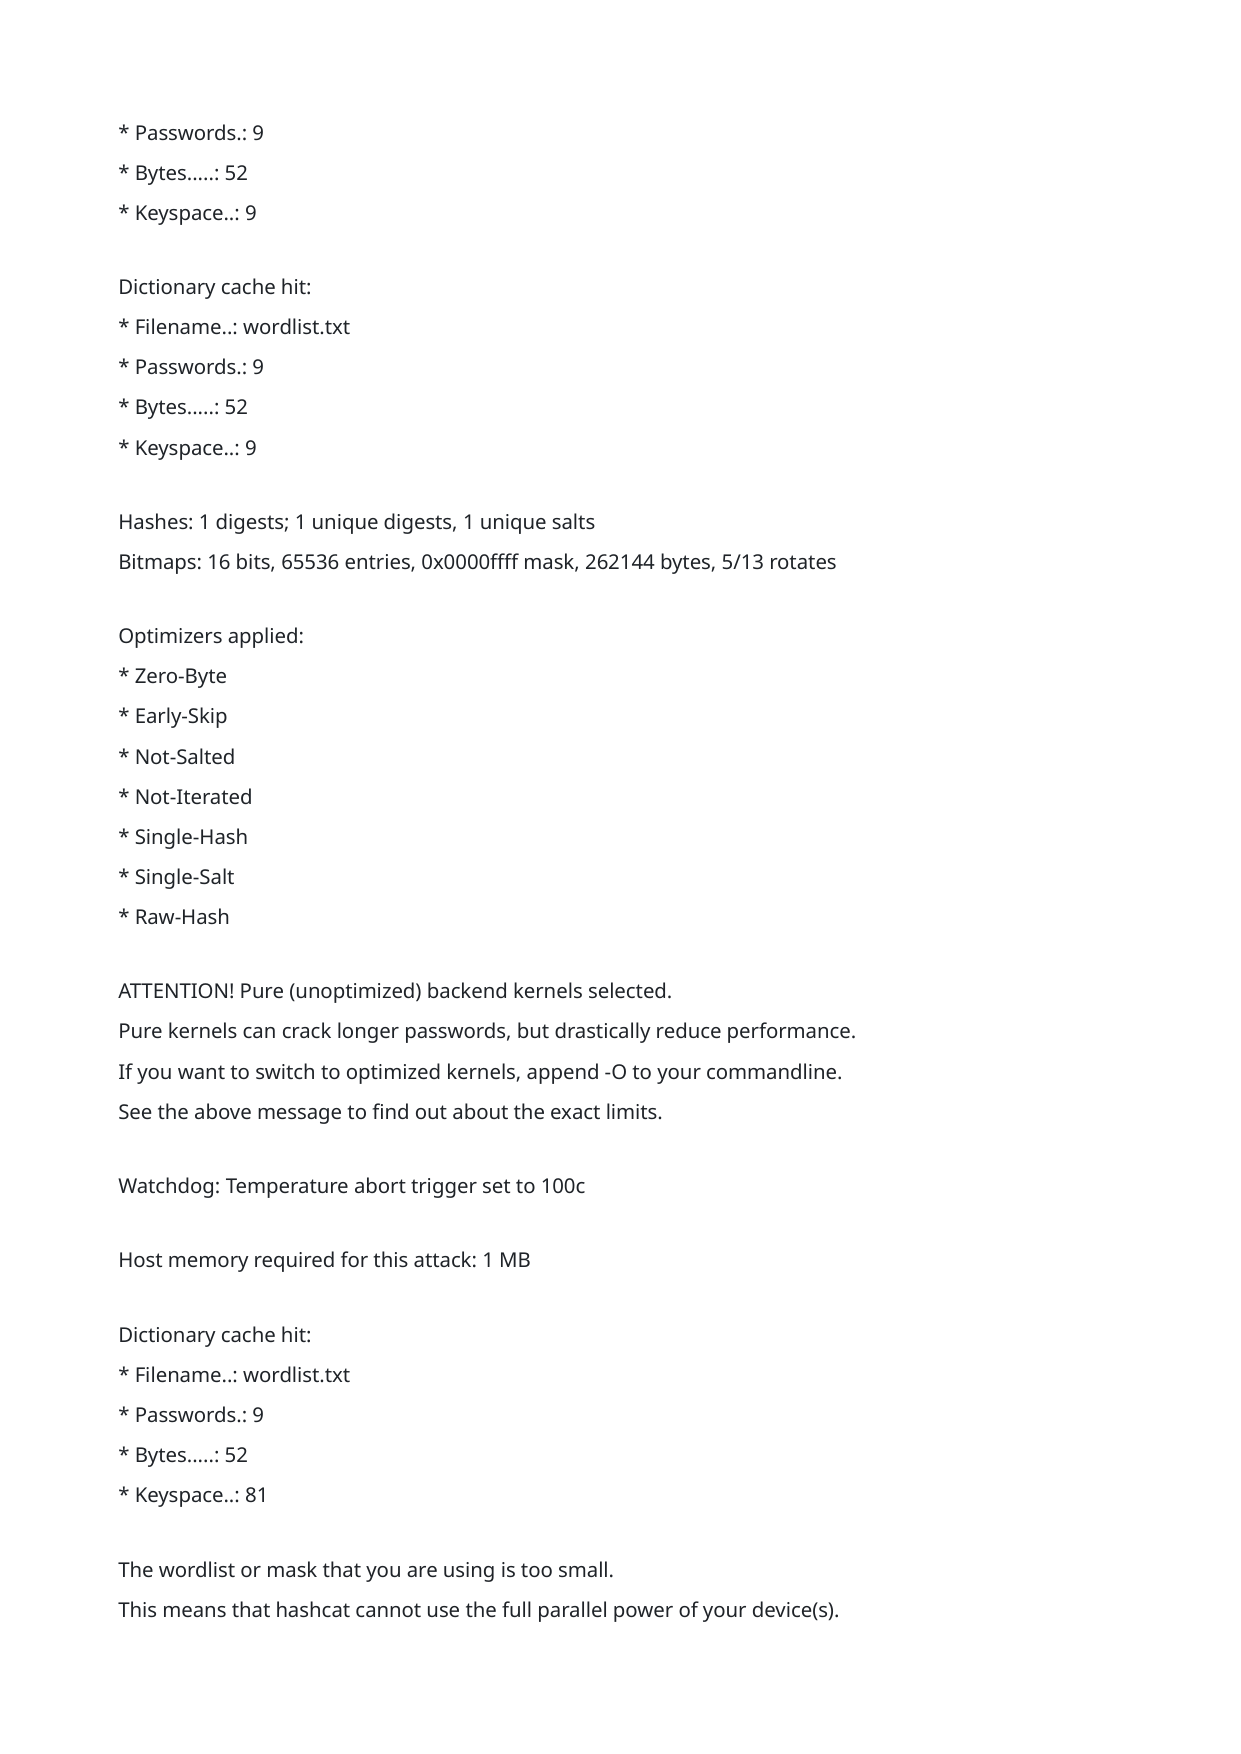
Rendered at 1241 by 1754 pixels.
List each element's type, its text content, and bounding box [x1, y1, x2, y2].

text Bitmaps: 16 bits, 65536 entries, 0x0000ffff mask, 262144 bytes, 5/13 rotates [118, 548, 1122, 575]
text This means that hashcat cannot use the full parallel power of your device(s). [118, 1595, 1122, 1623]
text Dictionary cache hit: [118, 1321, 1122, 1348]
text Watchdog: Temperature abort trigger set to 100c [118, 1172, 1122, 1199]
text * Zero-Byte [118, 662, 1122, 690]
text * Passwords.: 9 [118, 118, 1122, 146]
text Pure kernels can crack longer passwords, but drastically reduce performance. [118, 1017, 1122, 1045]
text * Bytes.....: 52 [118, 393, 1122, 421]
text If you want to switch to optimized kernels, append -O to your commandline. [118, 1057, 1122, 1085]
text * Bytes.....: 52 [118, 158, 1122, 186]
text * Not-Salted [118, 742, 1122, 770]
text * Filename..: wordlist.txt [118, 1361, 1122, 1388]
text * Passwords.: 9 [118, 353, 1122, 381]
text ATTENTION! Pure (unoptimized) backend kernels selected. [118, 977, 1122, 1005]
text Dictionary cache hit: [118, 273, 1122, 300]
text * Filename..: wordlist.txt [118, 313, 1122, 341]
text * Bytes.....: 52 [118, 1441, 1122, 1468]
text * Raw-Hash [118, 903, 1122, 930]
text * Not-Iterated [118, 782, 1122, 810]
text * Early-Skip [118, 702, 1122, 730]
text * Single-Hash [118, 822, 1122, 850]
text * Passwords.: 9 [118, 1401, 1122, 1428]
text * Keyspace..: 9 [118, 198, 1122, 226]
text See the above message to find out about the exact limits. [118, 1097, 1122, 1125]
text Hashes: 1 digests; 1 unique digests, 1 unique salts [118, 507, 1122, 535]
text * Single-Salt [118, 863, 1122, 890]
text * Keyspace..: 81 [118, 1481, 1122, 1509]
text Host memory required for this attack: 1 MB [118, 1246, 1122, 1274]
text Optimizers applied: [118, 622, 1122, 650]
text * Keyspace..: 9 [118, 433, 1122, 461]
text The wordlist or mask that you are using is too small. [118, 1555, 1122, 1583]
